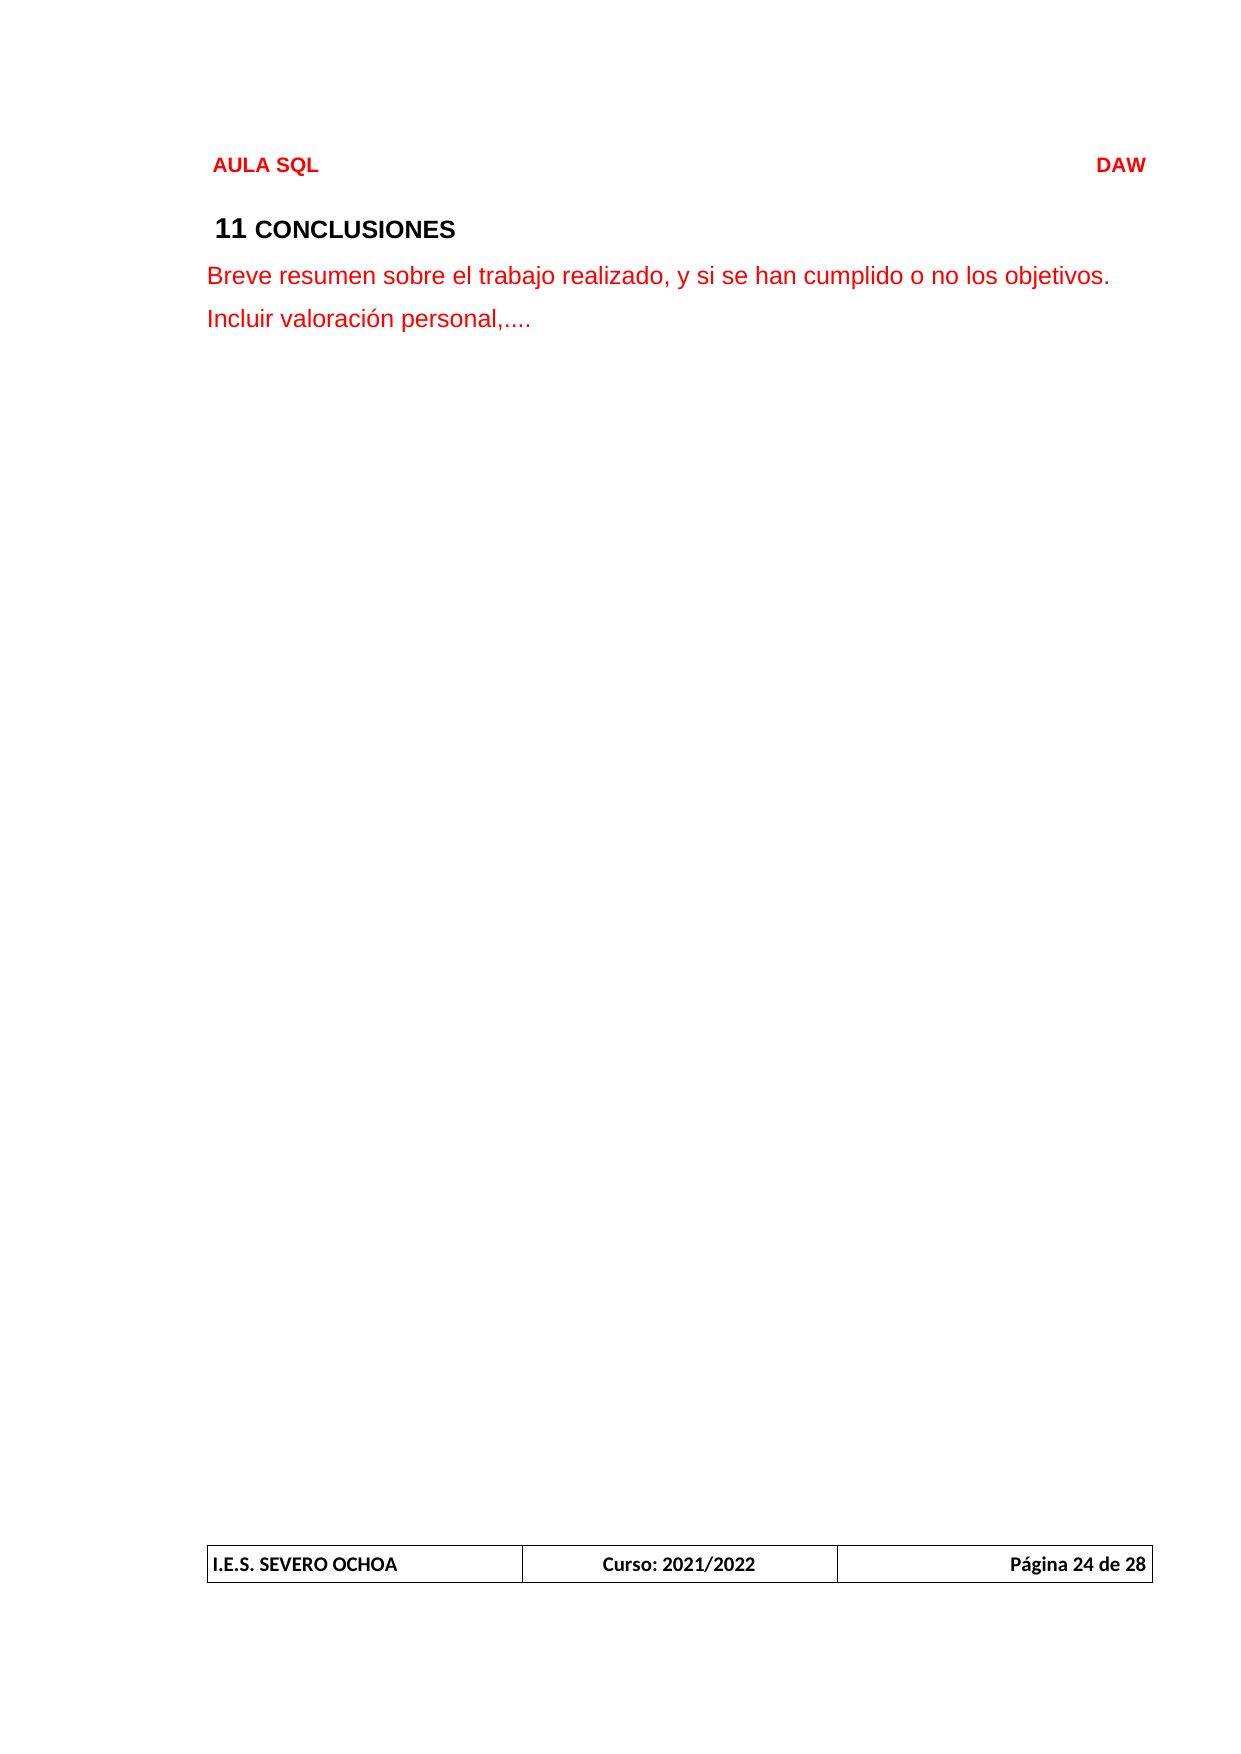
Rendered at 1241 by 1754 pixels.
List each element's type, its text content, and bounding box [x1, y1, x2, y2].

text Breve resumen sobre el trabajo realizado, y si se han cumplido o no los objetivos. [207, 261, 1152, 290]
text Incluir valoración personal,.... [207, 304, 1152, 333]
subtitle CONCLUSIONES [207, 212, 1152, 245]
